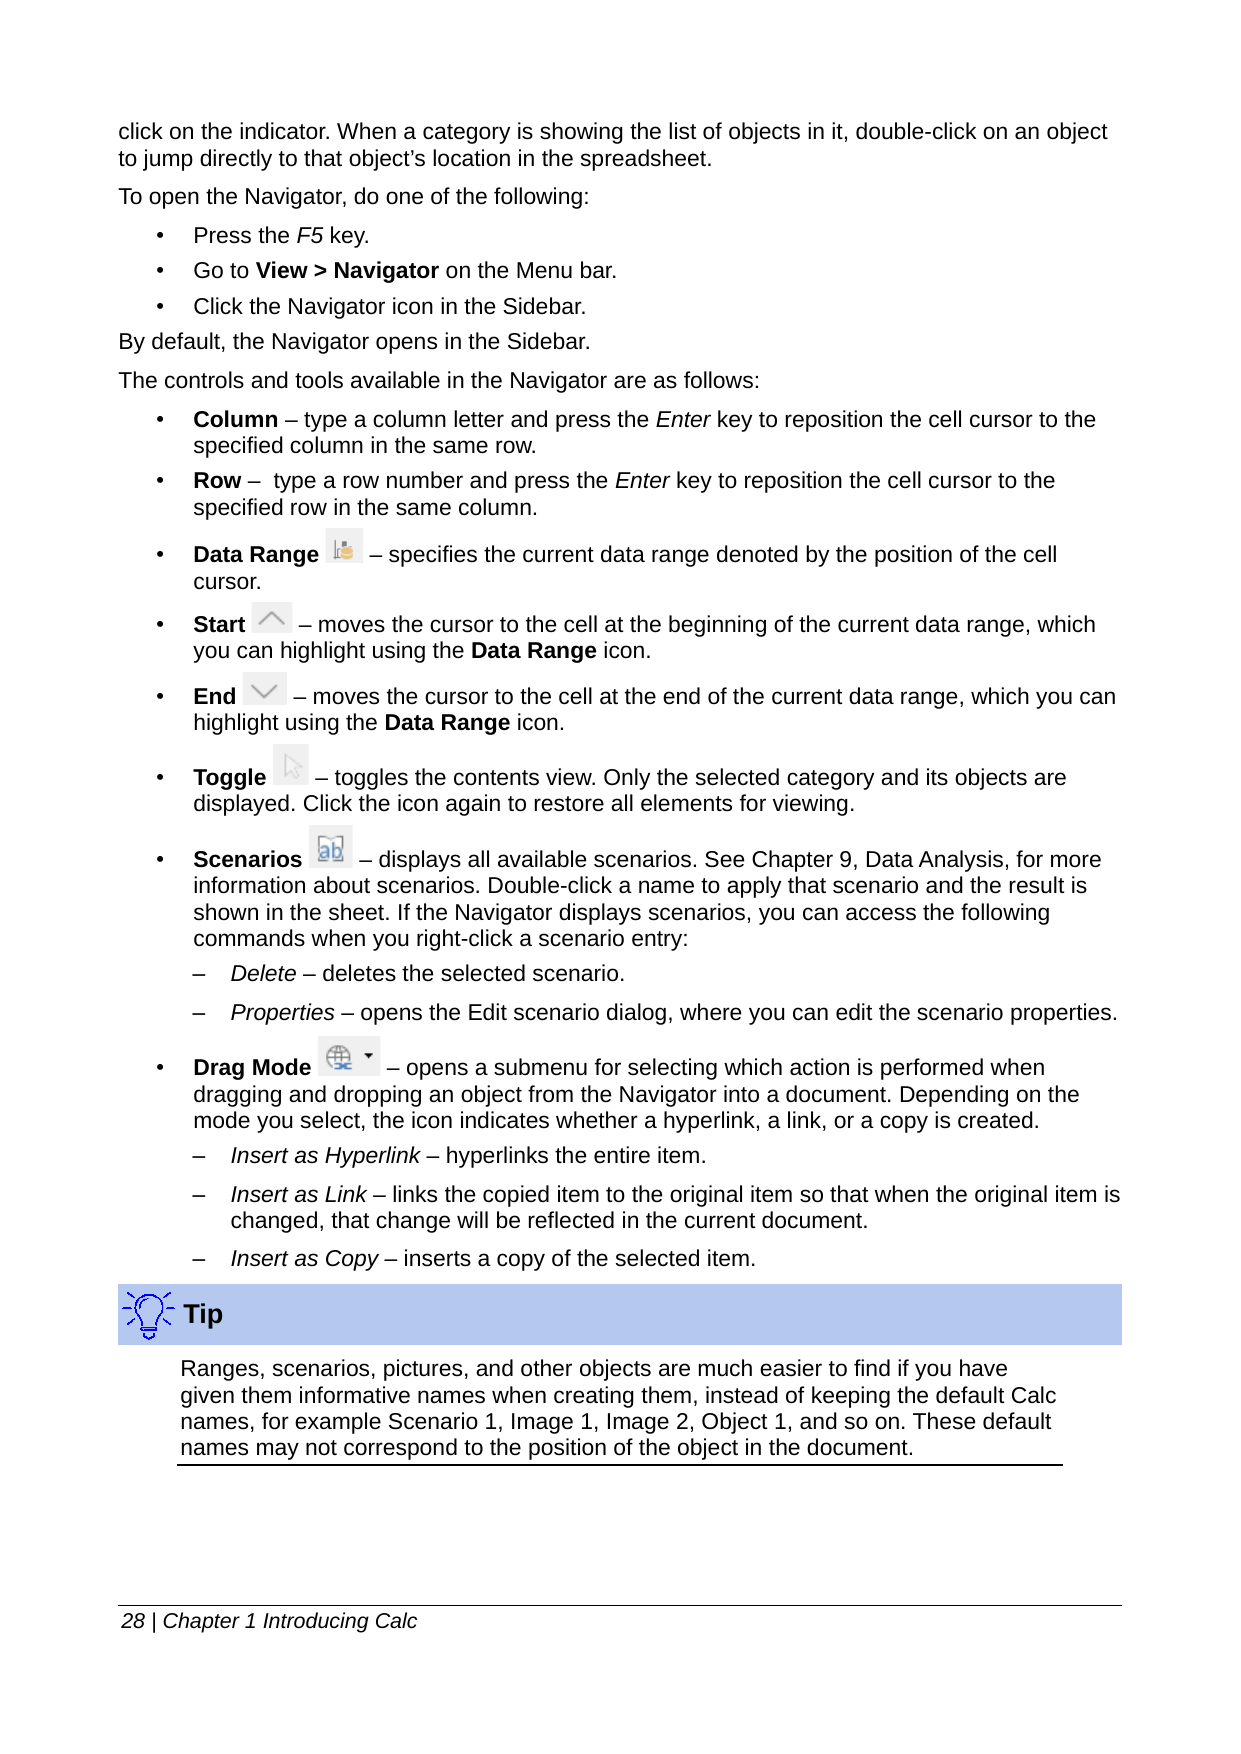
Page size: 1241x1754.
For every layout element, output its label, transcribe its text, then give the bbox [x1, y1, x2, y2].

list To open the Navigator, do one of the following: [118, 183, 1122, 210]
picture [242, 672, 287, 705]
list Column – type a column letter and press the Enter key to reposition the cell cursor to the specified column in the same row. [156, 406, 1122, 458]
list Insert as Link – links the copied item to the original item so that when the original item is changed, that change will be reflected in the current document. [192, 1181, 1122, 1233]
list Start – moves the cursor to the cell at the beginning of the current data range, which you can highlight using the Data Range icon. [156, 603, 1122, 664]
list The controls and tools available in the Navigator are as follows: [118, 367, 1122, 393]
list End – moves the cursor to the cell at the end of the current data range, which you can highlight using the Data Range icon. [156, 673, 1122, 736]
list Toggle – toggles the contents view. Only the selected category and its objects are displayed. Click the icon again to restore all elements for viewing. [156, 744, 1122, 816]
picture [119, 1284, 179, 1344]
list Properties – opens the Edit scenario dialog, where you can edit the scenario properties. [192, 998, 1122, 1025]
text Ranges, scenarios, pictures, and other objects are much easier to find if you have given them informative names when creating them, instead of keeping the default Calc names, for example Scenario 1, Image 1, Image 2, Object 1, and so on. These default names may not correspond to the position of the object in the document. [177, 1352, 1063, 1464]
list Scenarios – displays all available scenarios. See Chapter 9, Data Analysis, for more information about scenarios. Double-click a name to apply that scenario and the result is shown in the sheet. If the Navigator displays scenarios, you can access the following commands when you right-click a scenario entry: [156, 825, 1122, 951]
picture [317, 1036, 381, 1076]
picture [309, 825, 353, 868]
picture [272, 744, 309, 785]
picture [251, 602, 293, 633]
list Insert as Copy – inserts a copy of the selected item. [192, 1245, 1122, 1272]
list Insert as Hyperlink – hyperlinks the entire item. [192, 1142, 1122, 1169]
text By default, the Navigator opens in the Sidebar. [118, 328, 1122, 354]
list Go to View > Navigator on the Menu bar. [156, 257, 1122, 284]
picture [325, 528, 364, 563]
text click on the indicator. When a category is showing the list of objects in it, double-click on an object to jump directly to that object’s location in the spreadsheet. [118, 118, 1122, 171]
list Press the F5 key. [156, 222, 1122, 248]
list Drag Mode – opens a submenu for selecting which action is performed when dragging and dropping an object from the Navigator into a document. Depending on the mode you select, the icon indicates whether a hyperlink, a link, or a copy is created. [156, 1037, 1122, 1133]
list Row – type a row number and press the Enter key to reposition the cell cursor to the specified row in the same column. [156, 467, 1122, 520]
list Click the Navigator icon in the Sidebar. [156, 293, 1122, 319]
subtitle Tip [118, 1284, 1122, 1345]
list Delete – deletes the selected scenario. [192, 960, 1122, 986]
list Data Range – specifies the current data range denoted by the position of the cell cursor. [156, 529, 1122, 594]
